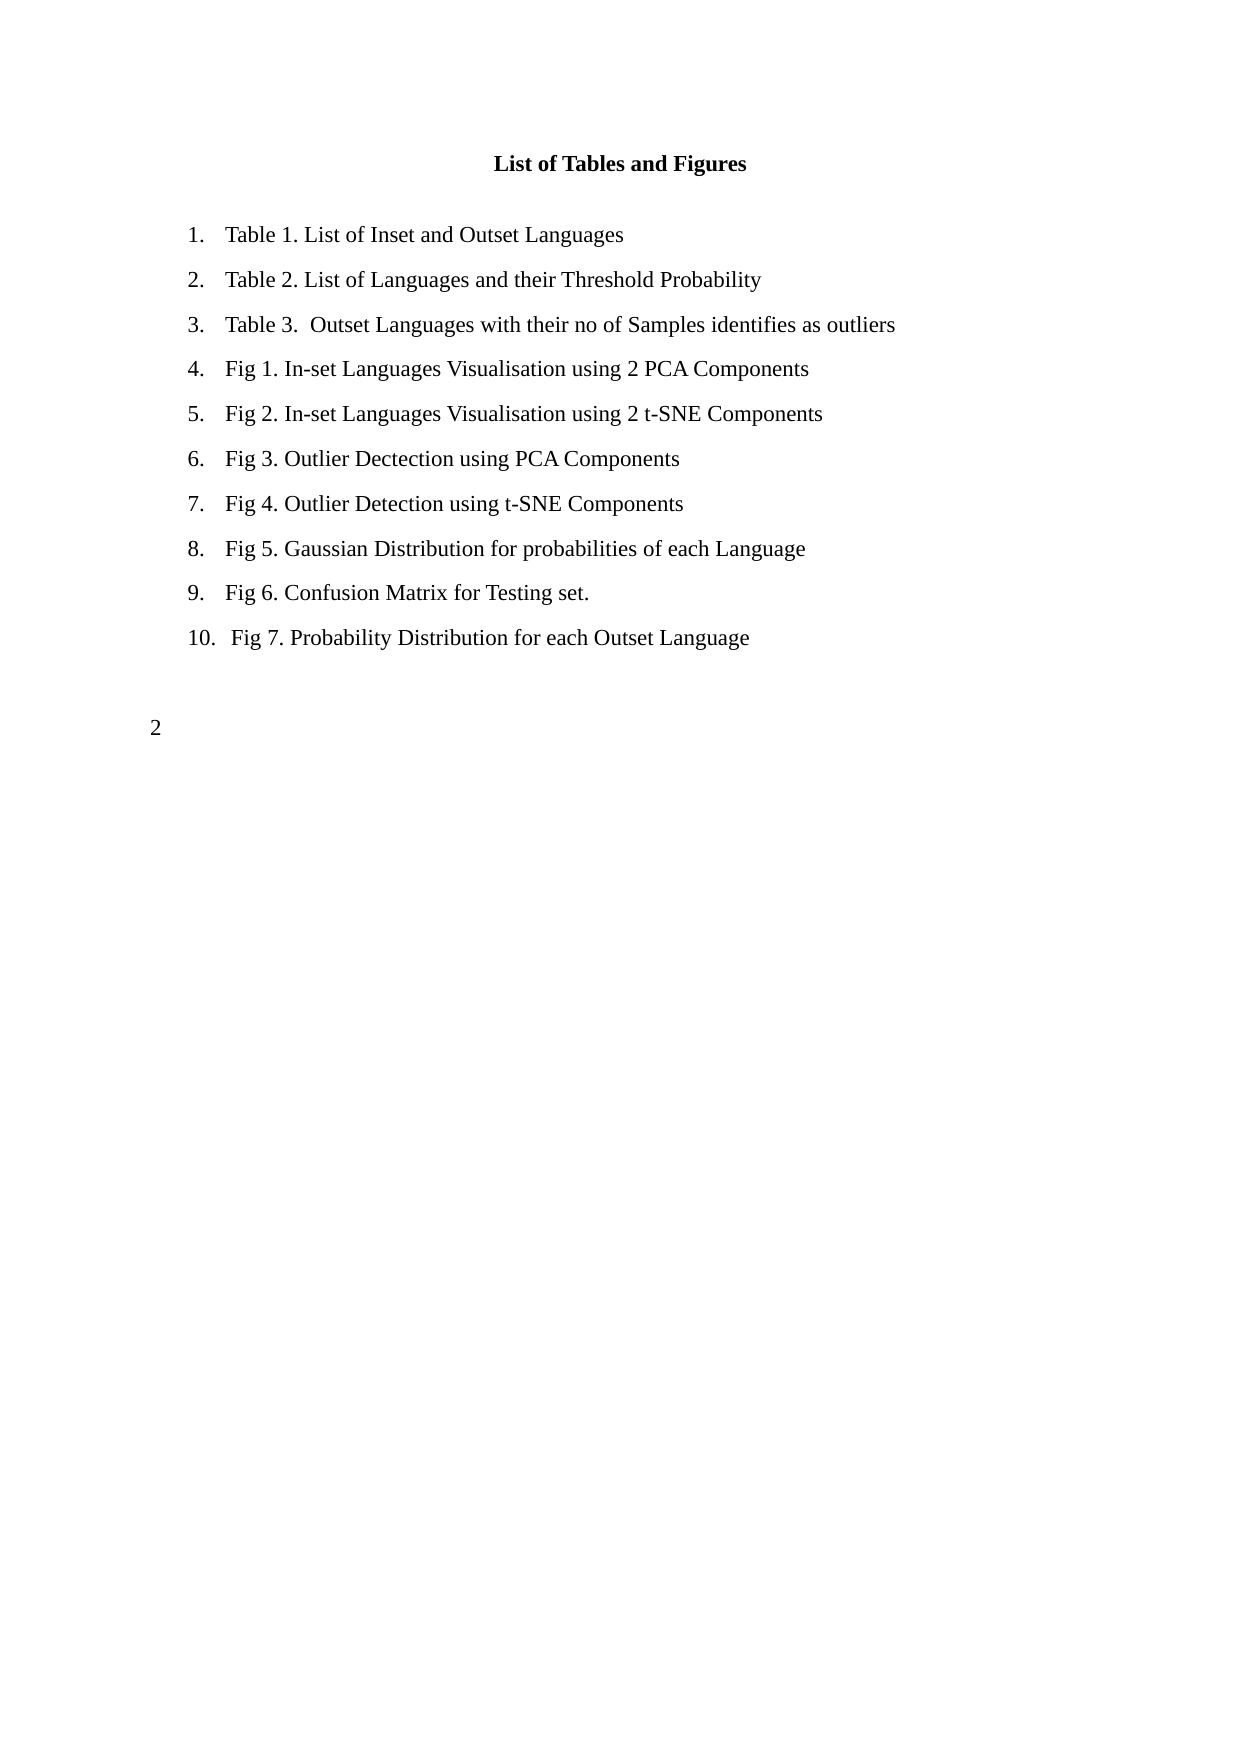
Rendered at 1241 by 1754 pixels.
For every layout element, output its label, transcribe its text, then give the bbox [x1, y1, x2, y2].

list Fig 5. Gaussian Distribution for probabilities of each Language [187, 535, 1090, 561]
list Table 2. List of Languages and their Threshold Probability [187, 266, 1090, 292]
list Table 3. Outset Languages with their no of Samples identifies as outliers [187, 311, 1090, 337]
list Fig 7. Probability Distribution for each Outset Language [187, 624, 1090, 651]
text 2 [150, 714, 1090, 740]
list Fig 6. Confusion Matrix for Testing set. [187, 579, 1090, 606]
list Fig 1. In-set Languages Visualisation using 2 PCA Components [187, 356, 1090, 382]
list Fig 3. Outlier Dectection using PCA Components [187, 445, 1090, 471]
list Fig 4. Outlier Detection using t-SNE Components [187, 490, 1090, 516]
list Table 1. List of Inset and Outset Languages [187, 221, 1090, 247]
list Fig 2. In-set Languages Visualisation using 2 t-SNE Components [187, 400, 1090, 427]
text List of Tables and Figures [150, 150, 1090, 176]
